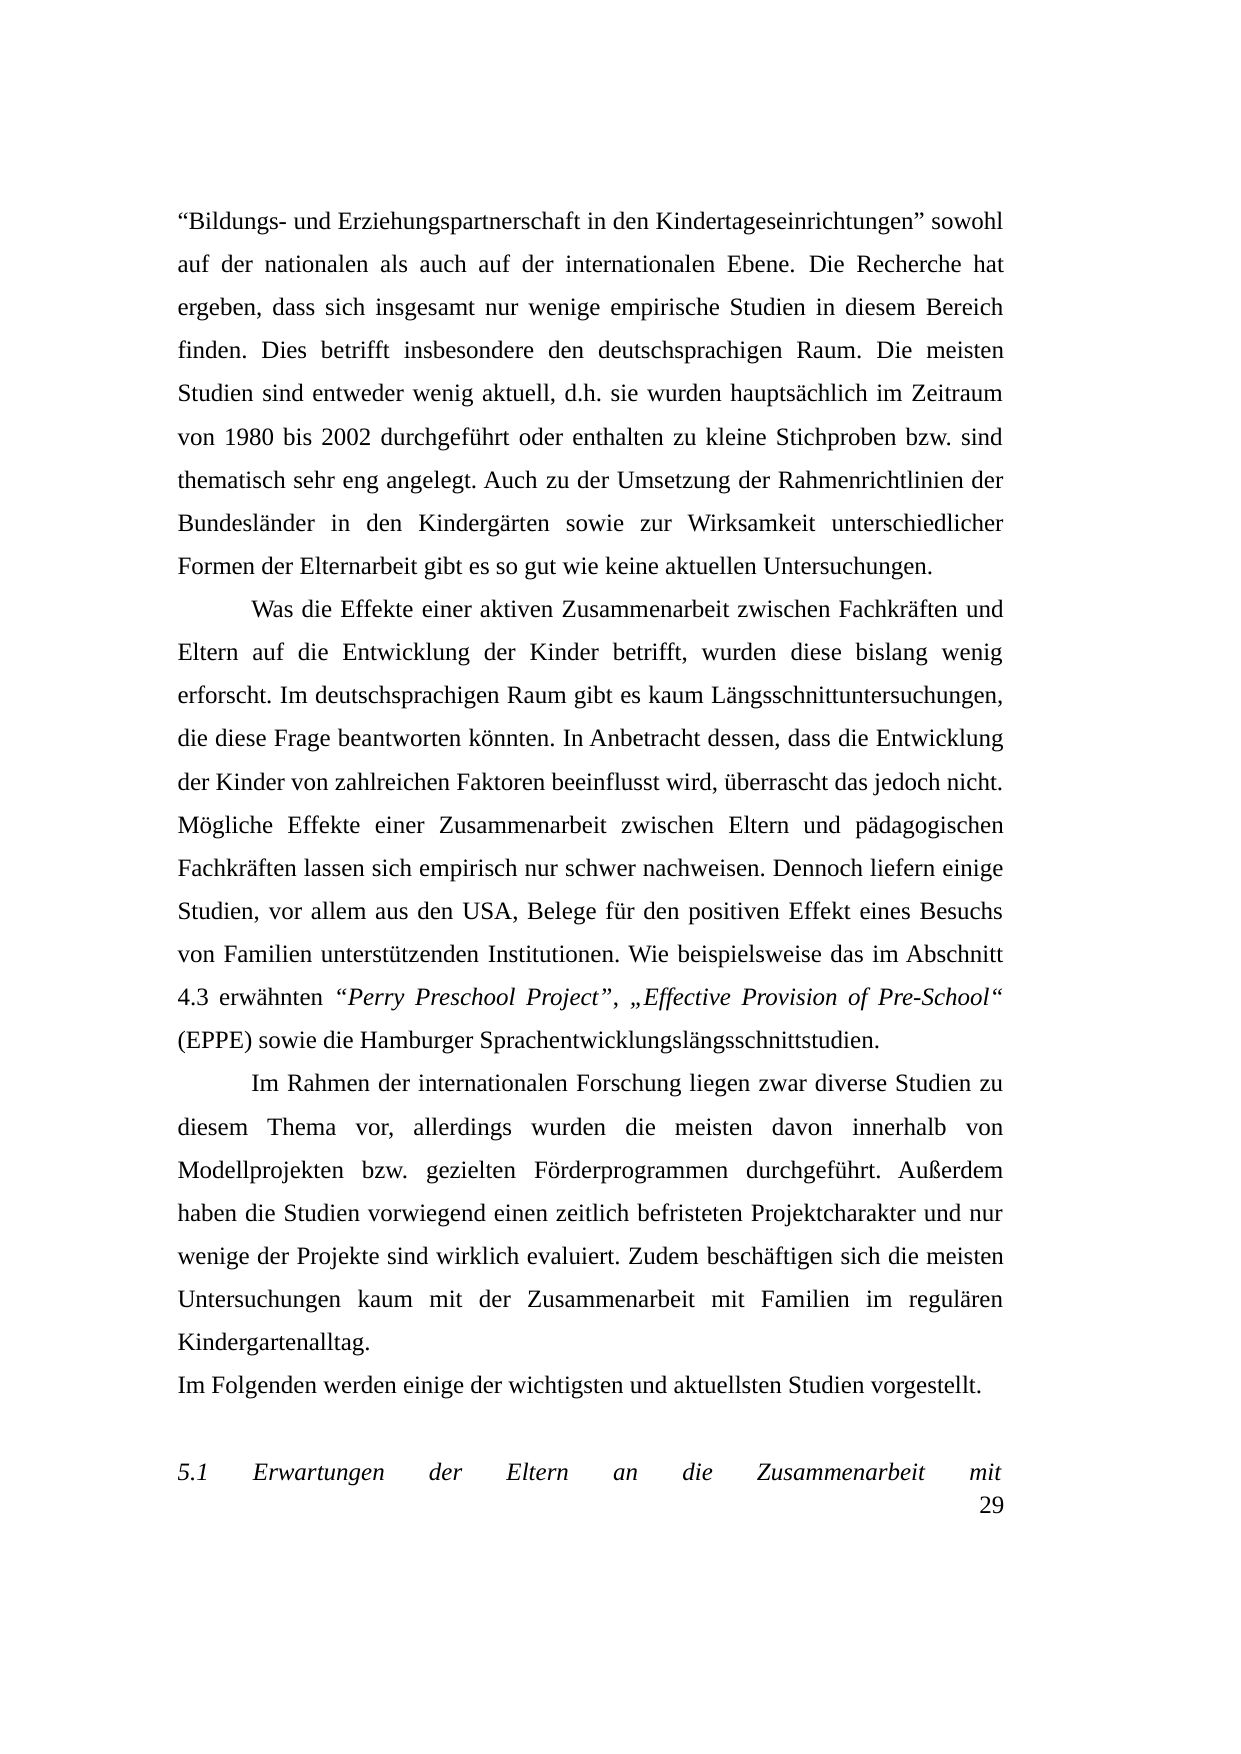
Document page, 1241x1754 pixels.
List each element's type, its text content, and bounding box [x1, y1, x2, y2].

text 5.1 Erwartungen der Eltern an die Zusammenarbeit mit [177, 1457, 1004, 1485]
text Was die Effekte einer aktiven Zusammenarbeit zwischen Fachkräften und Eltern auf die Entwicklung der Kinder betrifft, wurden diese bislang wenig erforscht. Im deutschsprachigen Raum gibt es kaum Längsschnittuntersuchungen, die diese Frage beantworten könnten. In Anbetracht dessen, dass die Entwicklung der Kinder von zahlreichen Faktoren beeinflusst wird, überrascht das jedoch nicht. Mögliche Effekte einer Zusammenarbeit zwischen Eltern und pädagogischen Fachkräften lassen sich empirisch nur schwer nachweisen. Dennoch liefern einige Studien, vor allem aus den USA, Belege für den positiven Effekt eines Besuchs von Familien unterstützenden Institutionen. Wie beispielsweise das im Abschnitt 4.3 erwähnten “Perry Preschool Project”, „Effective Provision of Pre-School“ (EPPE) sowie die Hamburger Sprachentwicklungslängsschnittstudien. [177, 594, 1004, 1054]
text “Bildungs- und Erziehungspartnerschaft in den Kindertageseinrichtungen” sowohl auf der nationalen als auch auf der internationalen Ebene. Die Recherche hat ergeben, dass sich insgesamt nur wenige empirische Studien in diesem Bereich finden. Dies betrifft insbesondere den deutschsprachigen Raum. Die meisten Studien sind entweder wenig aktuell, d.h. sie wurden hauptsächlich im Zeitraum von 1980 bis 2002 durchgeführt oder enthalten zu kleine Stichproben bzw. sind thematisch sehr eng angelegt. Auch zu der Umsetzung der Rahmenrichtlinien der Bundesländer in den Kindergärten sowie zur Wirksamkeit unterschiedlicher Formen der Elternarbeit gibt es so gut wie keine aktuellen Untersuchungen. [177, 206, 1004, 580]
text Im Folgenden werden einige der wichtigsten und aktuellsten Studien vorgestellt. [177, 1370, 1004, 1399]
text Im Rahmen der internationalen Forschung liegen zwar diverse Studien zu diesem Thema vor, allerdings wurden die meisten davon innerhalb von Modellprojekten bzw. gezielten Förderprogrammen durchgeführt. Außerdem haben die Studien vorwiegend einen zeitlich befristeten Projektcharakter und nur wenige der Projekte sind wirklich evaluiert. Zudem beschäftigen sich die meisten Untersuchungen kaum mit der Zusammenarbeit mit Familien im regulären Kindergartenalltag. [177, 1068, 1004, 1356]
